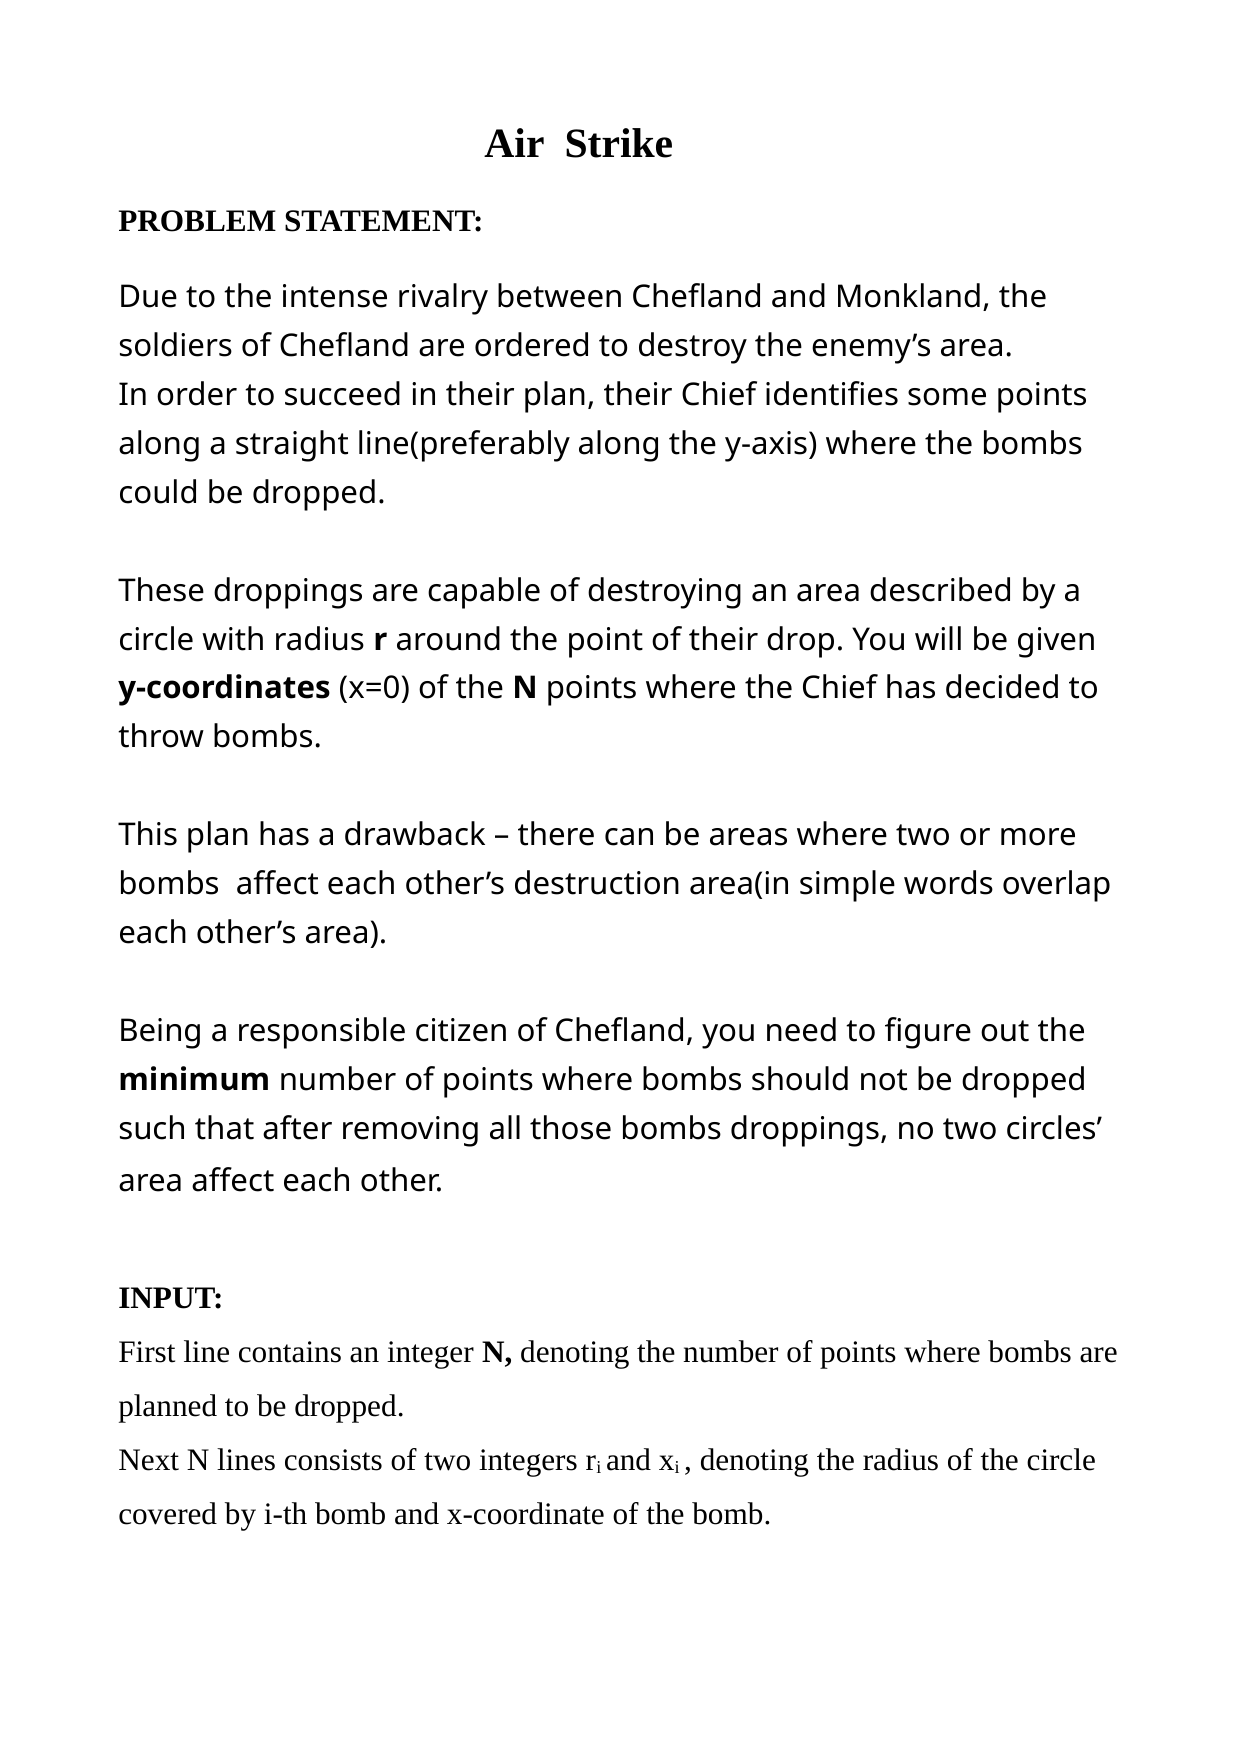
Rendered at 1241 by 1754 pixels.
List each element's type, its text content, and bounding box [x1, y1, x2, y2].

text Next N lines consists of two integers ri and xi , denoting the radius of the circle covered by i-th bomb and x-coordinate of the bomb. [118, 1441, 1122, 1531]
text Air Strike [118, 118, 1122, 166]
text PROBLEM STATEMENT: [118, 202, 1122, 238]
text INPUT: [118, 1279, 1122, 1316]
text Due to the intense rivalry between Chefland and Monkland, the soldiers of Chefland are ordered to destroy the enemy’s area. [118, 274, 1122, 365]
text These droppings are capable of destroying an area described by a circle with radius r around the point of their drop. You will be given y-coordinates (x=0) of the N points where the Chief has decided to throw bombs. [118, 568, 1122, 757]
text This plan has a drawback – there can be areas where two or more bombs affect each other’s destruction area(in simple words overlap each other’s area). [118, 812, 1122, 953]
text In order to succeed in their plan, their Chief identifies some points along a straight line(preferably along the y-axis) where the bombs could be dropped. [118, 372, 1122, 512]
text First line contains an integer N, denoting the number of points where bombs are planned to be dropped. [118, 1333, 1122, 1423]
text Being a responsible citizen of Chefland, you need to figure out the minimum number of points where bombs should not be dropped such that after removing all those bombs droppings, no two circles’ area affect each other. [118, 1008, 1122, 1201]
